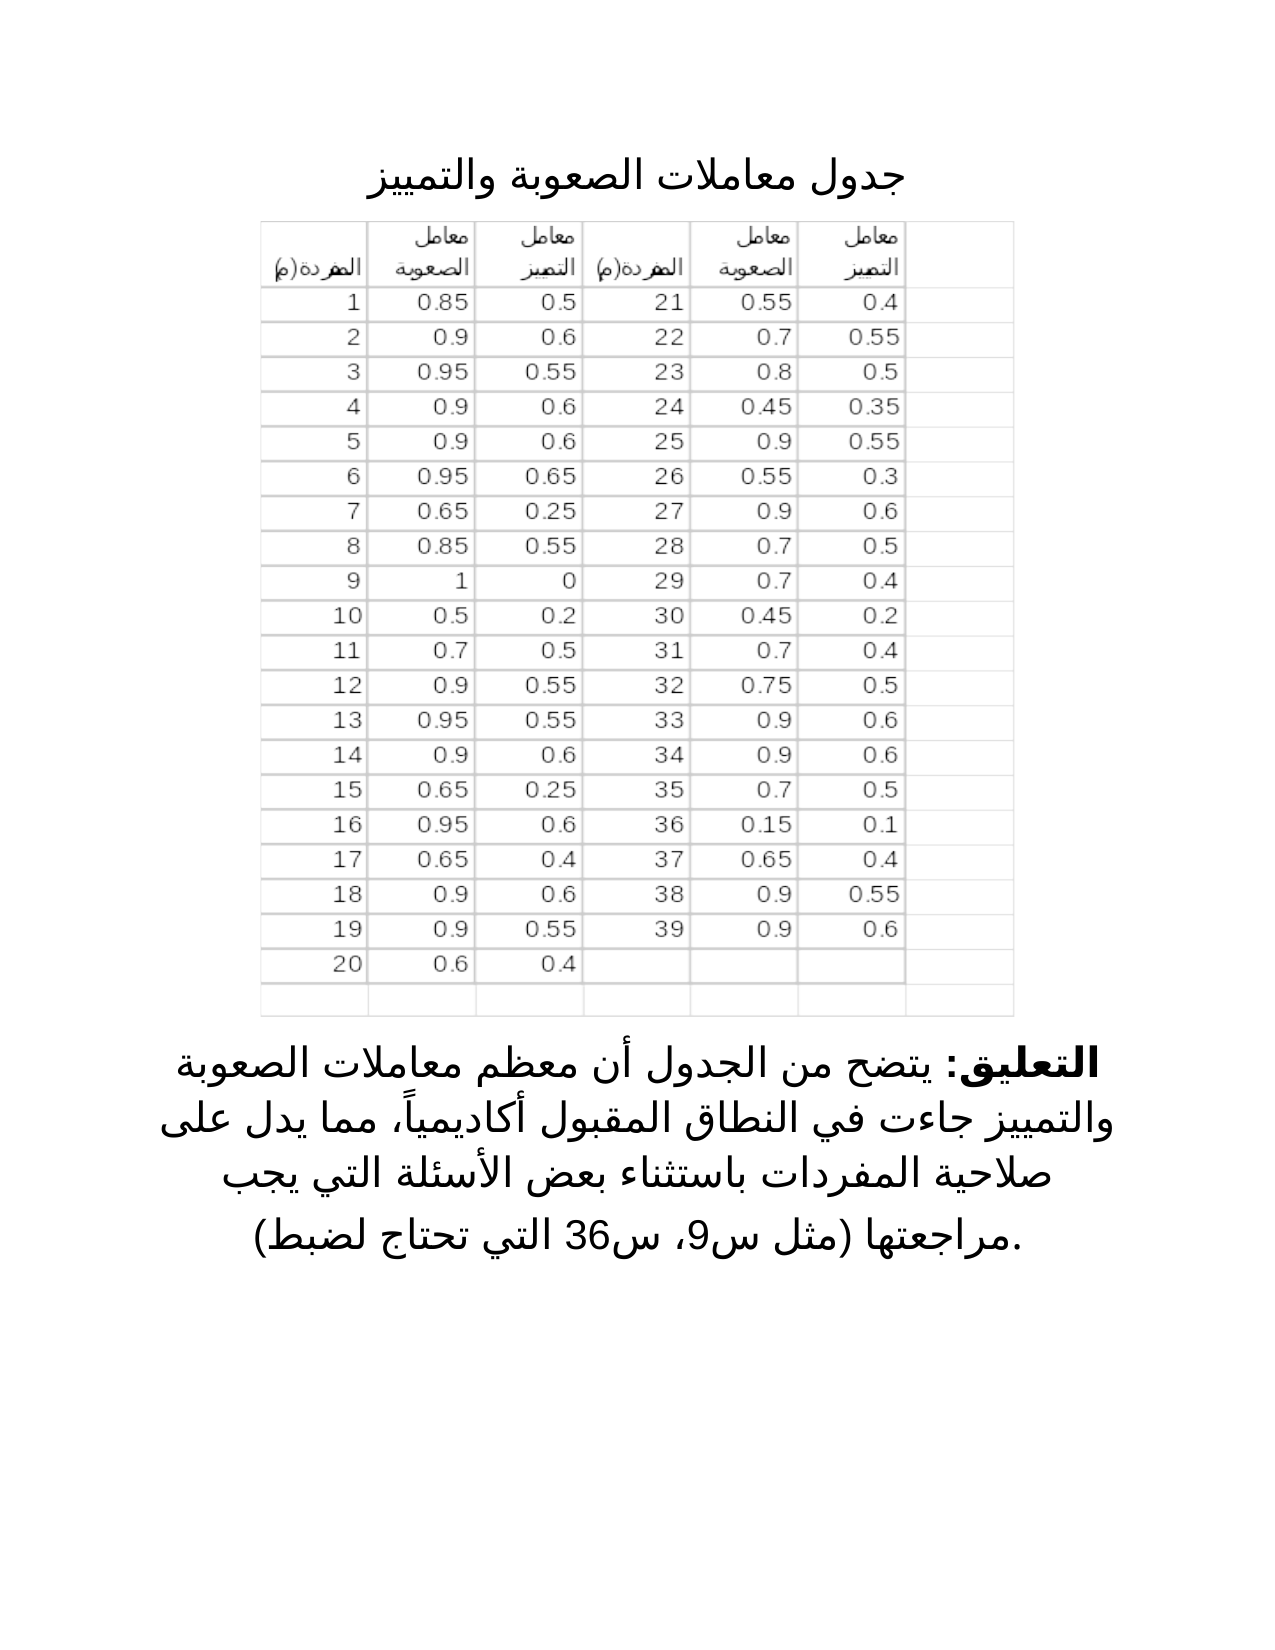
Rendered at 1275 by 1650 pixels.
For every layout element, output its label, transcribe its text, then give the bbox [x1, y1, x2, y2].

text جدول معاملات الصعوبة والتمييز [150, 150, 1125, 198]
text التعليق: يتضح من الجدول أن معظم معاملات الصعوبة والتمييز جاءت في النطاق المقبول أكاديمياً، مما يدل على صلاحية المفردات باستثناء بعض الأسئلة التي يجب مراجعتها (مثل س9، س36 التي تحتاج لضبط). [150, 1038, 1125, 1262]
